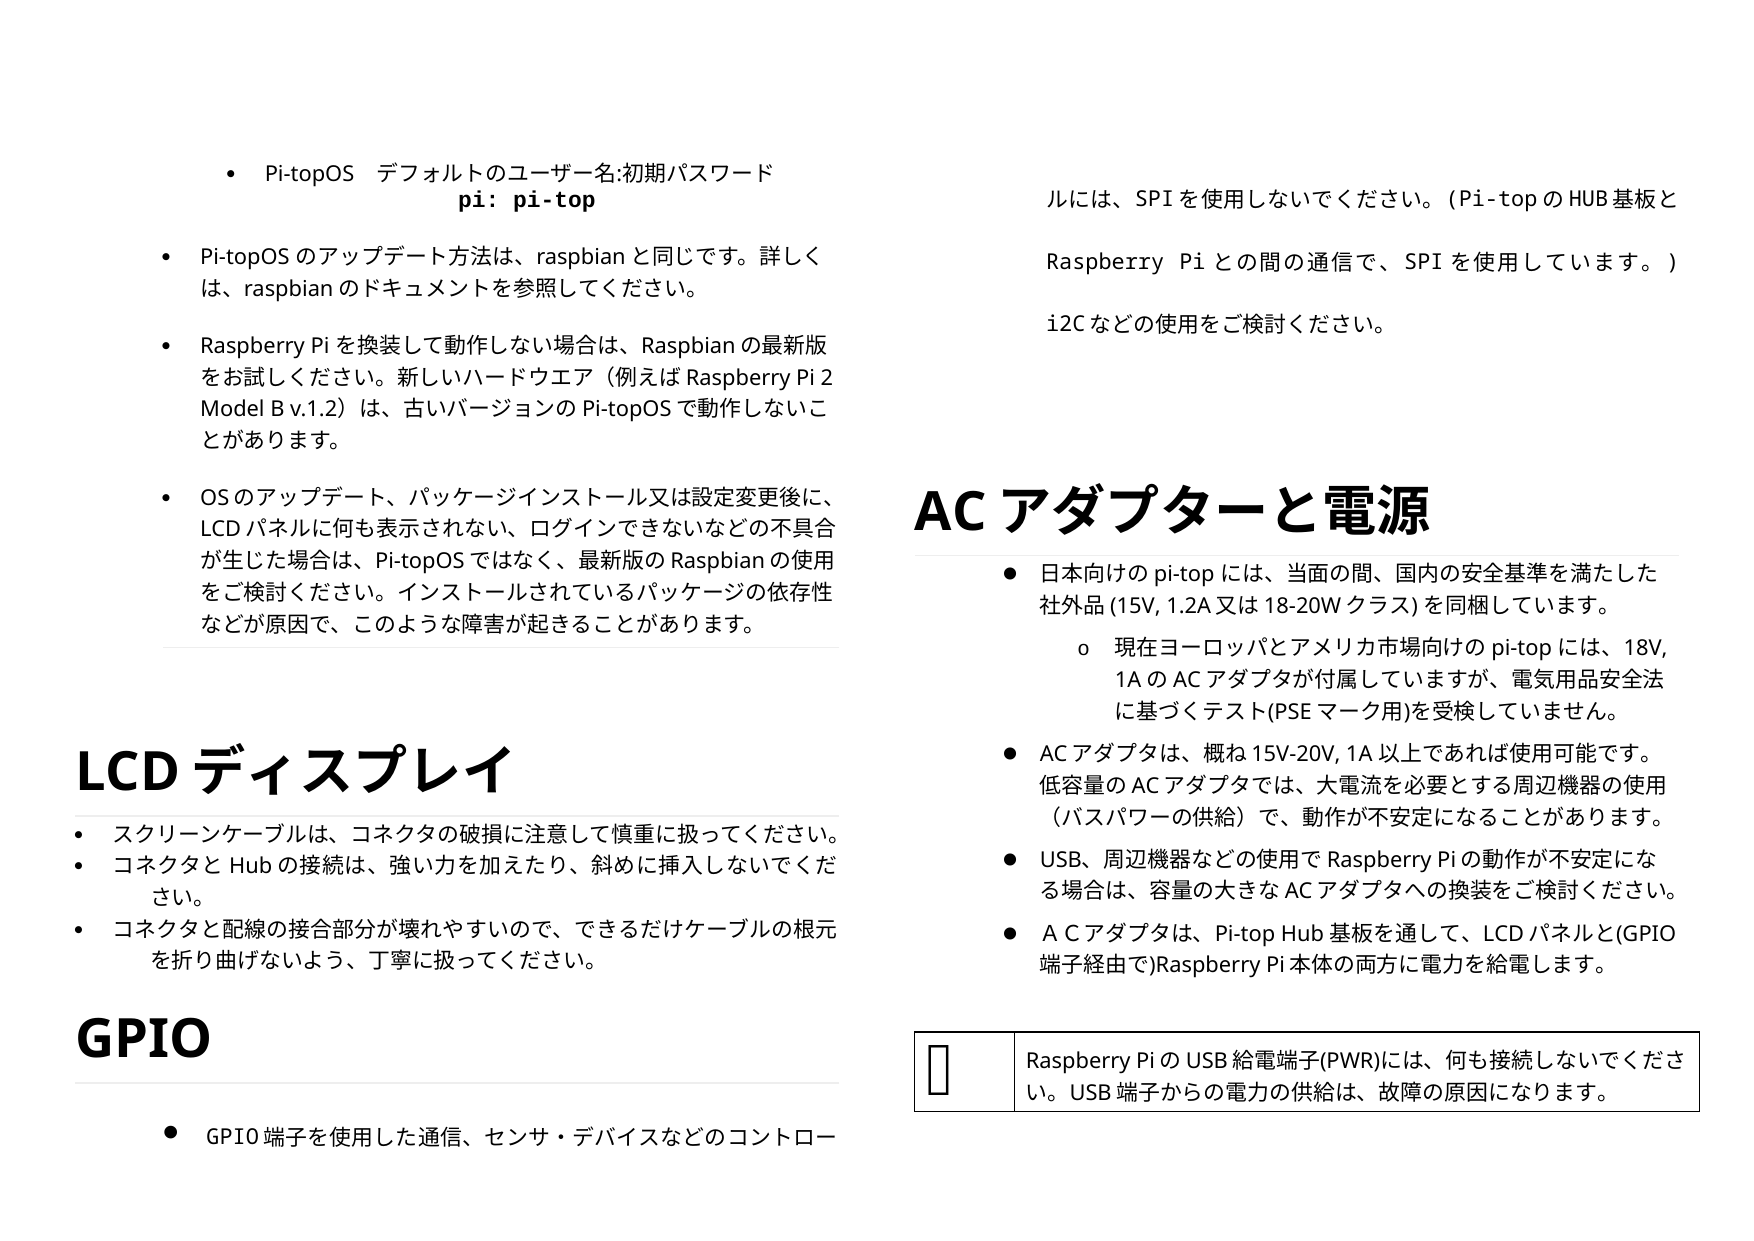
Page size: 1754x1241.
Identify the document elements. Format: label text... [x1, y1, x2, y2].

list OSのアップデート、パッケージインストール又は設定変更後に、LCDパネルに何も表示されない、ログインできないなどの不具合が生じた場合は、Pi-topOSではなく、最新版のRaspbianの使用をご検討ください。インストールされているパッケージの依存性などが原因で、このような障害が起きることがあります。 [162, 480, 839, 648]
list ルには、SPIを使用しないでください。(Pi-topのHUB基板とRaspberry Piとの間の通信で、SPIを使用しています。) i2Cなどの使用をご検討ください。 [1002, 156, 1679, 344]
list 現在ヨーロッパとアメリカ市場向けの pi-top には、18V, 1A のACアダプタが付属していますが、電気用品安全法に基づくテスト(PSEマーク用)を受検していません。 [1077, 630, 1679, 726]
text ACアダプターと電源 [914, 468, 1679, 556]
list コネクタと配線の接合部分が壊れやすいので、できるだけケーブルの根元を折り曲げないよう、丁寧に扱ってください。 [75, 912, 839, 975]
text LCDディスプレイ [75, 728, 839, 815]
list Pi-topOS のアップデート方法は、raspbianと同じです。詳しくは、raspbianのドキュメントを参照してください。 [162, 239, 839, 303]
table_header  [915, 1033, 1014, 1111]
list 日本向けの pi-top には、当面の間、国内の安全基準を満たした社外品 (15V, 1.2A又は18-20Wクラス) を同梱しています。 [1002, 556, 1679, 620]
list スクリーンケーブルは、コネクタの破損に注意して慎重に扱ってください。 [75, 817, 839, 848]
list GPIO端子を使用した通信、センサ・デバイスなどのコントロー [162, 1094, 839, 1156]
list コネクタとHubの接続は、強い力を加えたり、斜めに挿入しないでください。 [75, 848, 839, 912]
list Raspberry Pi を換装して動作しない場合は、Raspbianの最新版をお試しください。新しいハードウエア（例えばRaspberry Pi 2 Model B v.1.2）は、古いバージョンのPi-topOSで動作しないことがあります。 [162, 328, 839, 455]
list USB、周辺機器などの使用でRaspberry Piの動作が不安定になる場合は、容量の大きなACアダプタへの換装をご検討ください。 [1002, 842, 1679, 905]
text GPIO [75, 1000, 839, 1082]
list Pi-topOS デフォルトのユーザー名:初期パスワード pi: pi-top [162, 156, 839, 214]
list ＡＣアダプタは、Pi-top Hub 基板を通して、LCDパネルと(GPIO端子経由で)Raspberry Pi本体の両方に電力を給電します。 [1002, 916, 1679, 979]
list ACアダプタは、概ね15V-20V, 1A 以上であれば使用可能です。低容量のACアダプタでは、大電流を必要とする周辺機器の使用（バスパワーの供給）で、動作が不安定になることがあります。 [1002, 736, 1679, 831]
table_header Raspberry PiのUSB給電端子(PWR)には、何も接続しないでください。USB端子からの電力の供給は、故障の原因になります。 [1015, 1033, 1699, 1111]
